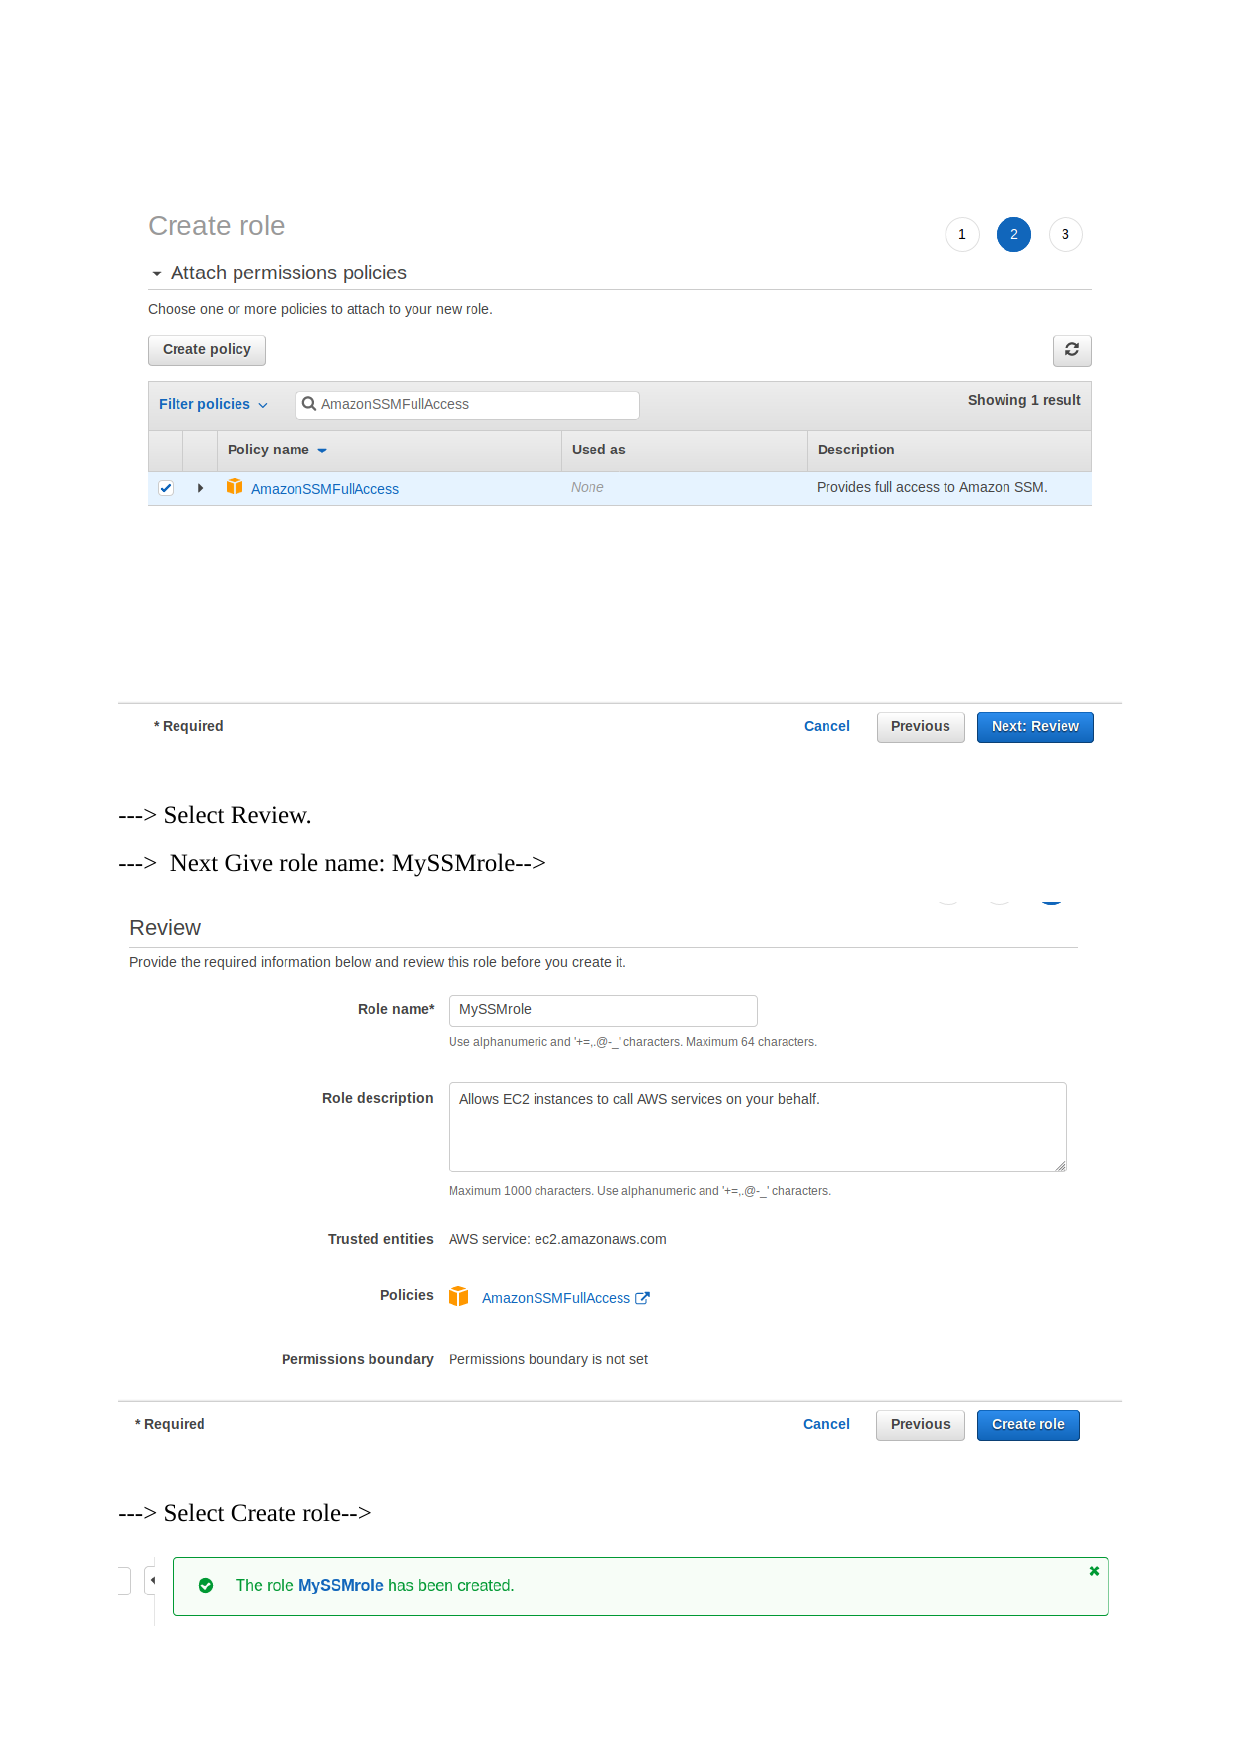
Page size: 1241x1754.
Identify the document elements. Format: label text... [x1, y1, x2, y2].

text ---> Select Create role--> [118, 1498, 1122, 1527]
picture [118, 213, 1123, 749]
picture [118, 895, 1123, 1447]
picture [118, 1546, 1123, 1626]
text ---> Select Review. [118, 801, 1122, 829]
text ---> Next Give role name: MySSMrole--> [118, 848, 1122, 877]
